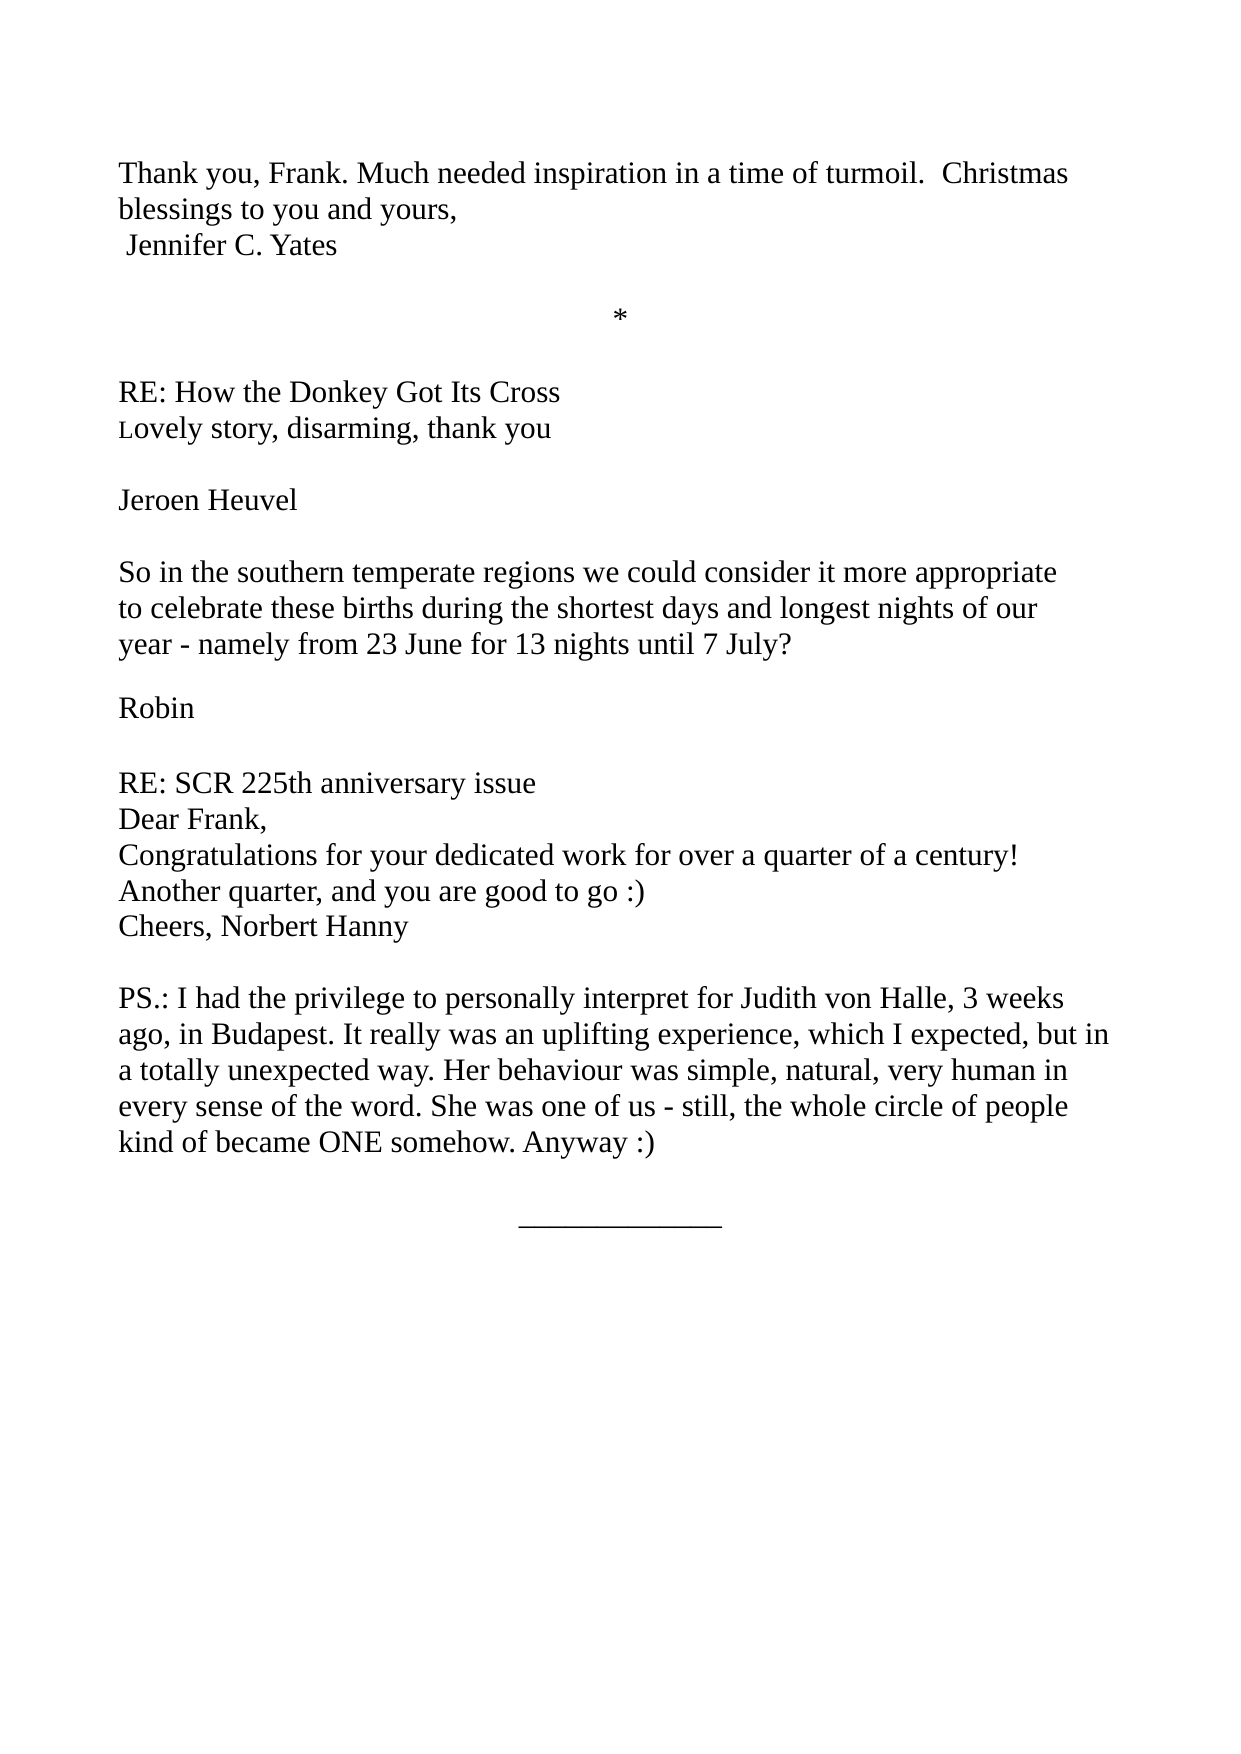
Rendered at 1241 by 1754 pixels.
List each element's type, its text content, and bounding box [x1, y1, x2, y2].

text Thank you, Frank. Much needed inspiration in a time of turmoil. Christmas blessings to you and yours, [118, 154, 1122, 226]
text _____________ [118, 1195, 1122, 1231]
text RE: SCR 225th anniversary issue [118, 764, 1122, 800]
text RE: How the Donkey Got Its Cross [59, 373, 1063, 409]
text PS.: I had the privilege to personally interpret for Judith von Halle, 3 weeks ago, in Budapest. It really was an uplifting experience, which I expected, but in a totally unexpected way. Her behaviour was simple, natural, very human in every sense of the word. She was one of us - still, the whole circle of people kind of became ONE somehow. Anyway :) [118, 979, 1122, 1159]
text Jennifer C. Yates [118, 226, 1122, 262]
text Robin [118, 690, 1122, 726]
text * [118, 300, 1122, 369]
text So in the southern temperate regions we could consider it more appropriate to celebrate these births during the shortest days and longest nights of our year ‐ namely from 23 June for 13 nights until 7 July? [118, 553, 1122, 661]
text Lovely story, disarming, thank you [118, 409, 1122, 445]
text Dear Frank, [118, 800, 1122, 836]
text Congratulations for your dedicated work for over a quarter of a century! Another quarter, and you are good to go :) [118, 836, 1122, 908]
text Cheers, Norbert Hanny [118, 908, 1122, 944]
text Jeroen Heuvel [118, 481, 1122, 517]
